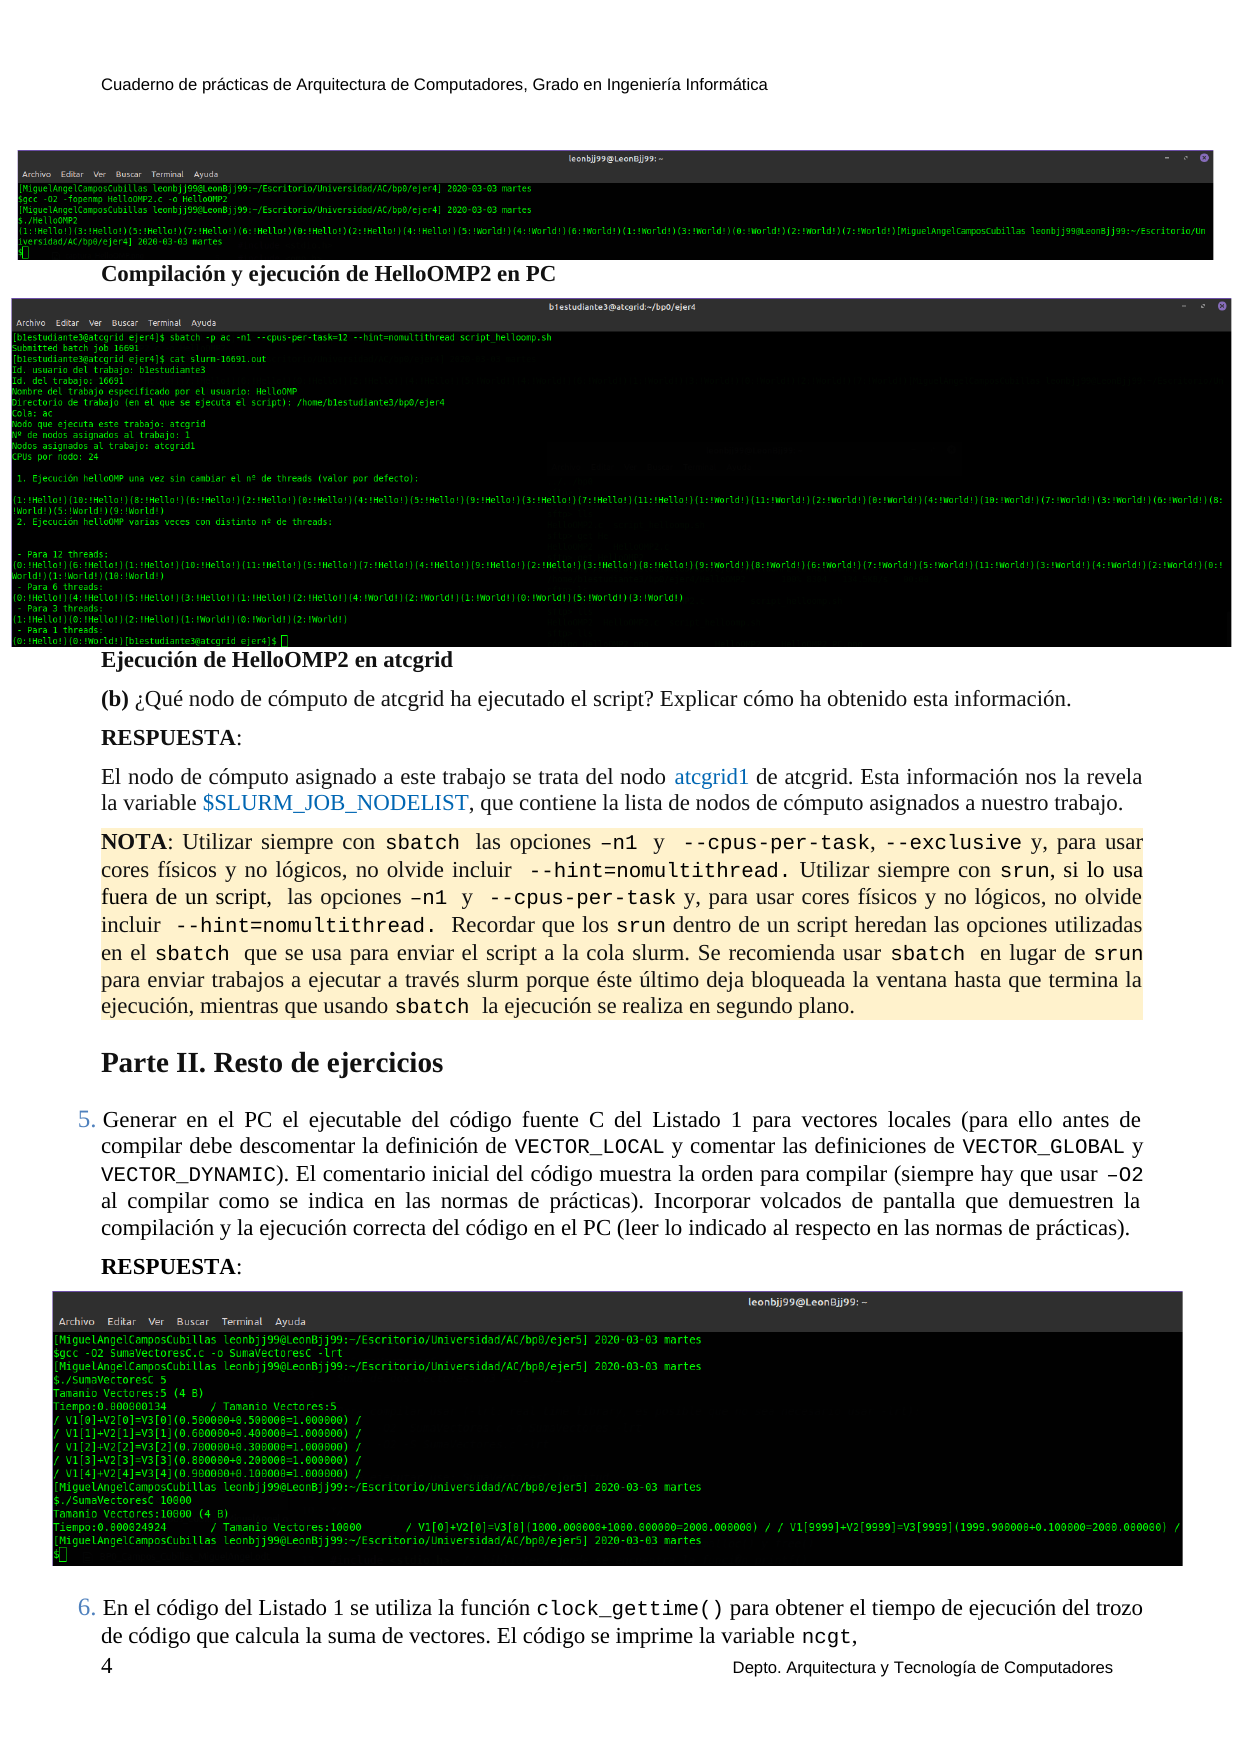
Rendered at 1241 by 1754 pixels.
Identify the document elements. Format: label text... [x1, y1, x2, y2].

list RESPUESTA: [101, 724, 1143, 750]
picture [11, 298, 1232, 647]
list Compilación y ejecución de HelloOMP2 en PC [101, 260, 1143, 286]
list En el código del Listado 1 se utiliza la función clock_gettime() para obtener el tiempo de ejecución del trozo de código que calcula la suma de vectores. El código se imprime la variable ncgt, [71, 1592, 1143, 1649]
list NOTA: Utilizar siempre con sbatch las opciones –n1 y --cpus-per-task, --exclusive y, para usar cores físicos y no lógicos, no olvide incluir --hint=nomultithread. Utilizar siempre con srun, si lo usa fuera de un script, las opciones –n1 y --cpus-per-task y, para usar cores físicos y no lógicos, no olvide incluir --hint=nomultithread. Recordar que los srun dentro de un script heredan las opciones utilizadas en el sbatch que se usa para enviar el script a la cola slurm. Se recomienda usar sbatch en lugar de srun para enviar trabajos a ejecutar a través slurm porque éste último deja bloqueada la ventana hasta que termina la ejecución, mientras que usando sbatch la ejecución se realiza en segundo plano. [101, 828, 1143, 1020]
list RESPUESTA: [101, 1253, 1143, 1279]
subtitle Parte II. Resto de ejercicios [101, 1045, 1143, 1079]
list Ejecución de HelloOMP2 en atcgrid [101, 647, 1143, 673]
list Generar en el PC el ejecutable del código fuente C del Listado 1 para vectores locales (para ello antes de compilar debe descomentar la definición de VECTOR_LOCAL y comentar las definiciones de VECTOR_GLOBAL y VECTOR_DYNAMIC). El comentario inicial del código muestra la orden para compilar (siempre hay que usar –O2 al compilar como se indica en las normas de prácticas). Incorporar volcados de pantalla que demuestren la compilación y la ejecución correcta del código en el PC (leer lo indicado al respecto en las normas de prácticas). [71, 1104, 1143, 1240]
picture [52, 1291, 1183, 1566]
picture [17, 150, 1214, 260]
list El nodo de cómputo asignado a este trabajo se trata del nodo atcgrid1 de atcgrid. Esta información nos la revela la variable $SLURM_JOB_NODELIST, que contiene la lista de nodos de cómputo asignados a nuestro trabajo. [101, 763, 1143, 816]
text (b) ¿Qué nodo de cómputo de atcgrid ha ejecutado el script? Explicar cómo ha obtenido esta información. [101, 685, 1143, 712]
